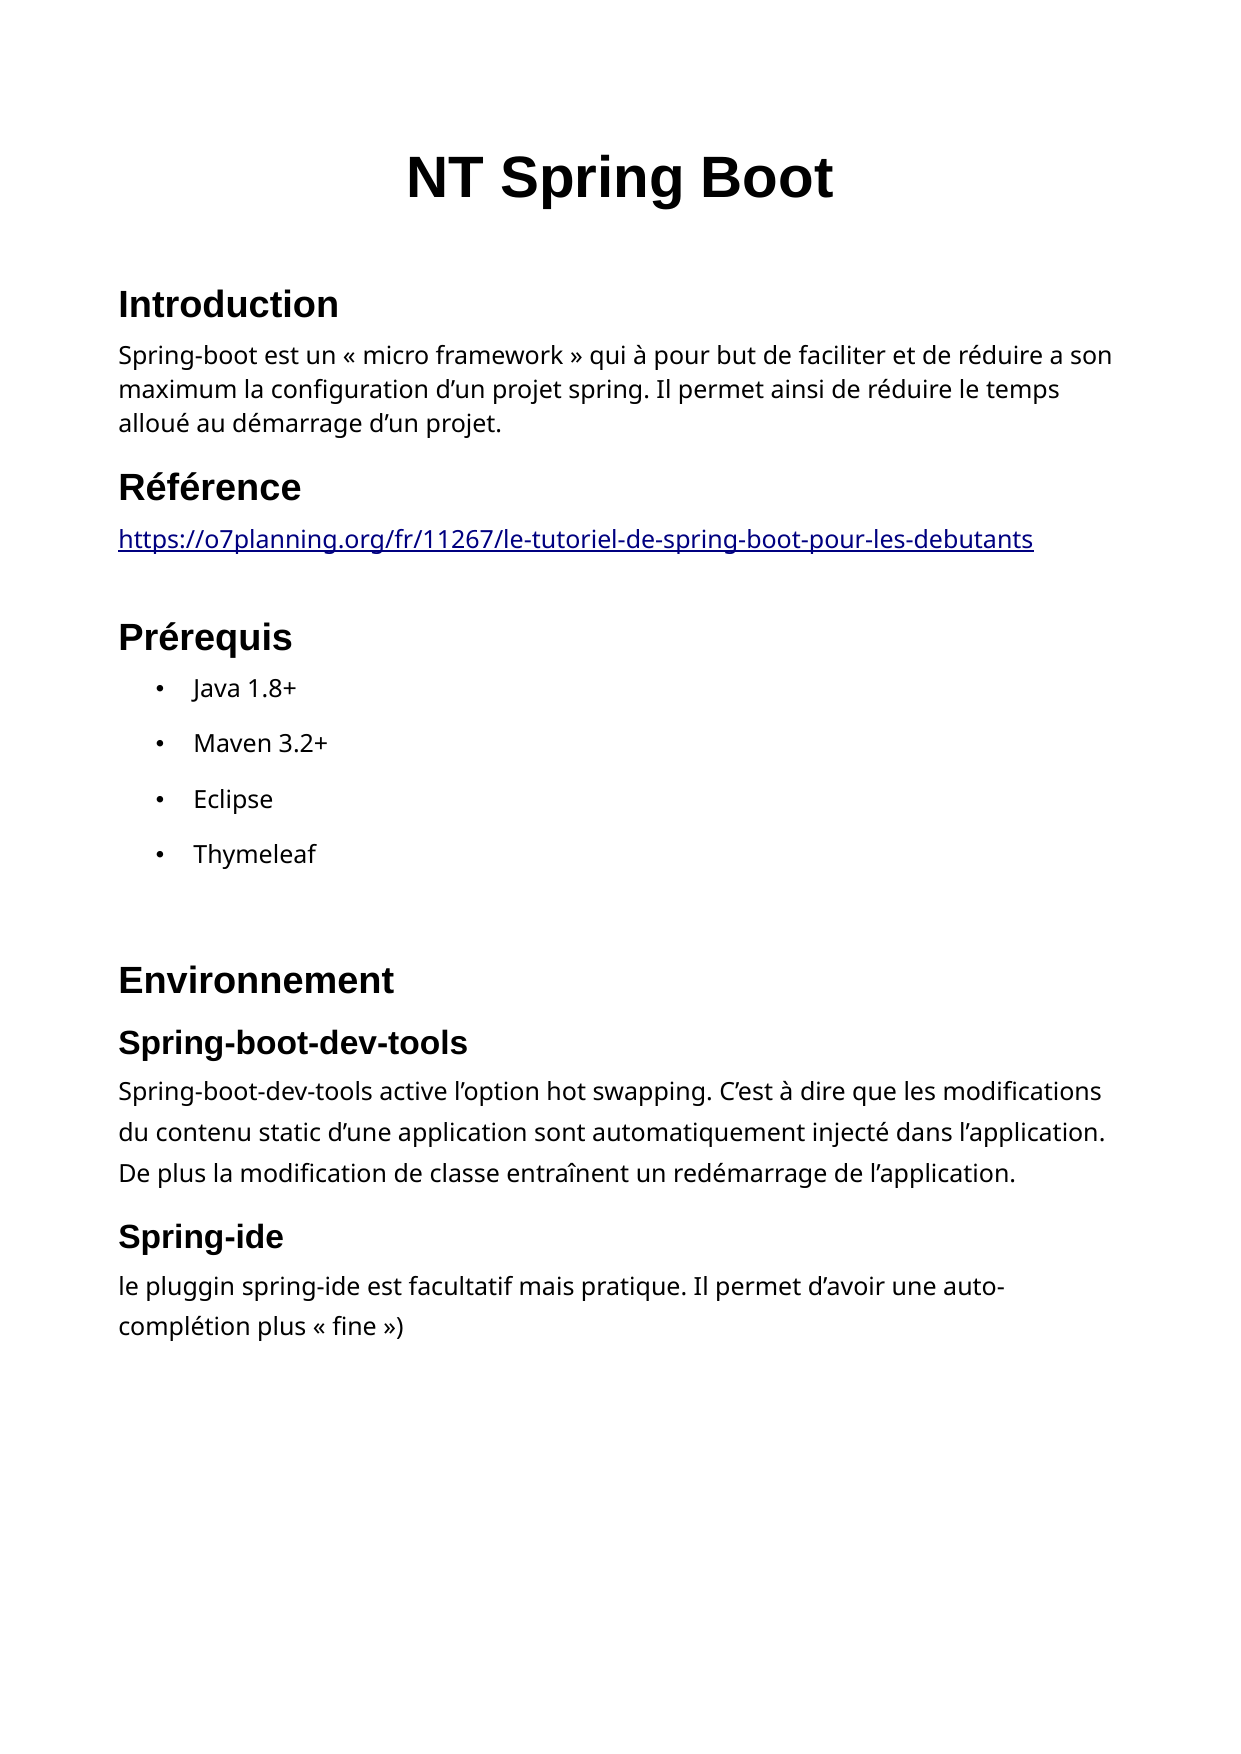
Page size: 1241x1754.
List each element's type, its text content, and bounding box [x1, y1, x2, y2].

title NT Spring Boot [118, 143, 1122, 210]
list Thymeleaf [156, 837, 1122, 871]
list Eclipse [156, 781, 1122, 815]
subtitle Spring-ide [118, 1217, 1122, 1256]
text Spring-boot est un « micro framework » qui à pour but de faciliter et de réduire a son maximum la configuration d’un projet spring. Il permet ainsi de réduire le temps alloué au démarrage d’un projet. [118, 338, 1122, 440]
text https://o7planning.org/fr/11267/le-tutoriel-de-spring-boot-pour-les-debutants [118, 521, 1122, 555]
subtitle Introduction [118, 282, 1122, 325]
text Spring-boot-dev-tools active l’option hot swapping. C’est à dire que les modifications du contenu static d’une application sont automatiquement injecté dans l’application. De plus la modification de classe entraînent un redémarrage de l’application. [118, 1074, 1122, 1189]
subtitle Référence [118, 465, 1122, 509]
text le pluggin spring-ide est facultatif mais pratique. Il permet d’avoir une auto-complétion plus « fine ») [118, 1268, 1122, 1343]
subtitle Spring-boot-dev-tools [118, 1022, 1122, 1061]
list Java 1.8+ [156, 671, 1122, 704]
list Maven 3.2+ [156, 726, 1122, 760]
subtitle Prérequis [118, 614, 1122, 658]
subtitle Environnement [118, 958, 1122, 1002]
